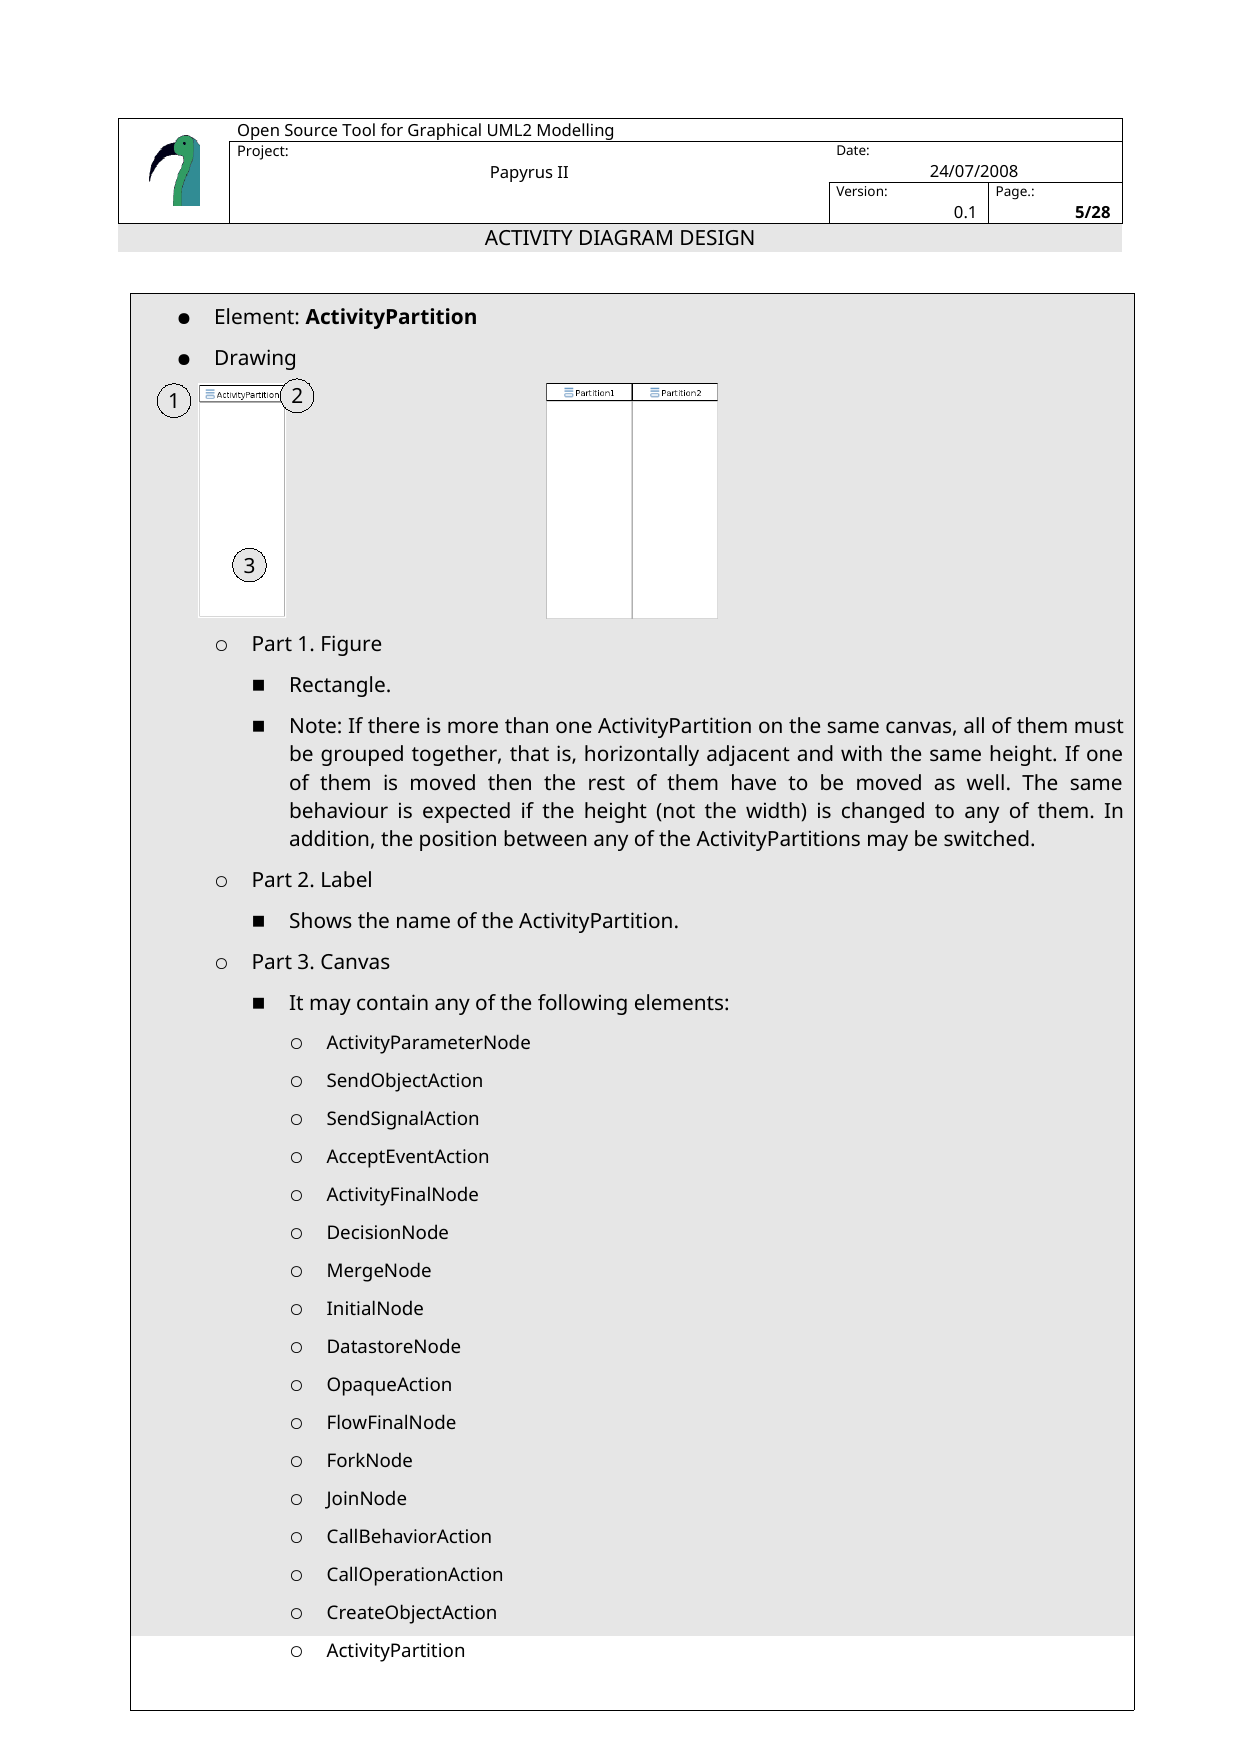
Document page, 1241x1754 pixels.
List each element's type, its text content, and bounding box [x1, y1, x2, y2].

list OpaqueAction [289, 1371, 1125, 1397]
picture [147, 133, 201, 209]
list SendSignalAction [289, 1105, 1125, 1131]
list Part 1. Figure [214, 384, 1125, 657]
list Part 3. Canvas [214, 947, 1125, 976]
list InitialNode [289, 1295, 1125, 1321]
list JoinNode [289, 1486, 1125, 1511]
list It may contain any of the following elements: [251, 988, 1125, 1017]
list CallBehaviorAction [289, 1523, 1125, 1549]
list ActivityFinalNode [289, 1181, 1125, 1207]
picture [198, 383, 287, 618]
list AcceptEventAction [289, 1143, 1125, 1169]
list DecisionNode [289, 1219, 1125, 1245]
list Shows the name of the ActivityPartition. [251, 906, 1125, 935]
list DatastoreNode [289, 1333, 1125, 1359]
list CreateObjectAction [289, 1599, 1125, 1625]
list FlowFinalNode [289, 1409, 1125, 1435]
list Element: ActivityPartition [176, 302, 1125, 331]
picture [546, 383, 718, 619]
list Drawing [176, 343, 1125, 371]
list CallOperationAction [289, 1562, 1125, 1587]
list Note: If there is more than one ActivityPartition on the same canvas, all of them must be grouped together, that is, horizontally adjacent and with the same height. If one of them is moved then the rest of them have to be moved as well. The same behaviour is expected if the height (not the width) is changed to any of them. In addition, the position between any of the ActivityPartitions may be switched. [251, 711, 1125, 853]
list Part 2. Label [214, 866, 1125, 894]
list ActivityParameterNode [289, 1029, 1125, 1055]
list Rectangle. [251, 670, 1125, 698]
list SendObjectAction [289, 1067, 1125, 1093]
list ForkNode [289, 1447, 1125, 1473]
list MergeNode [289, 1257, 1125, 1283]
